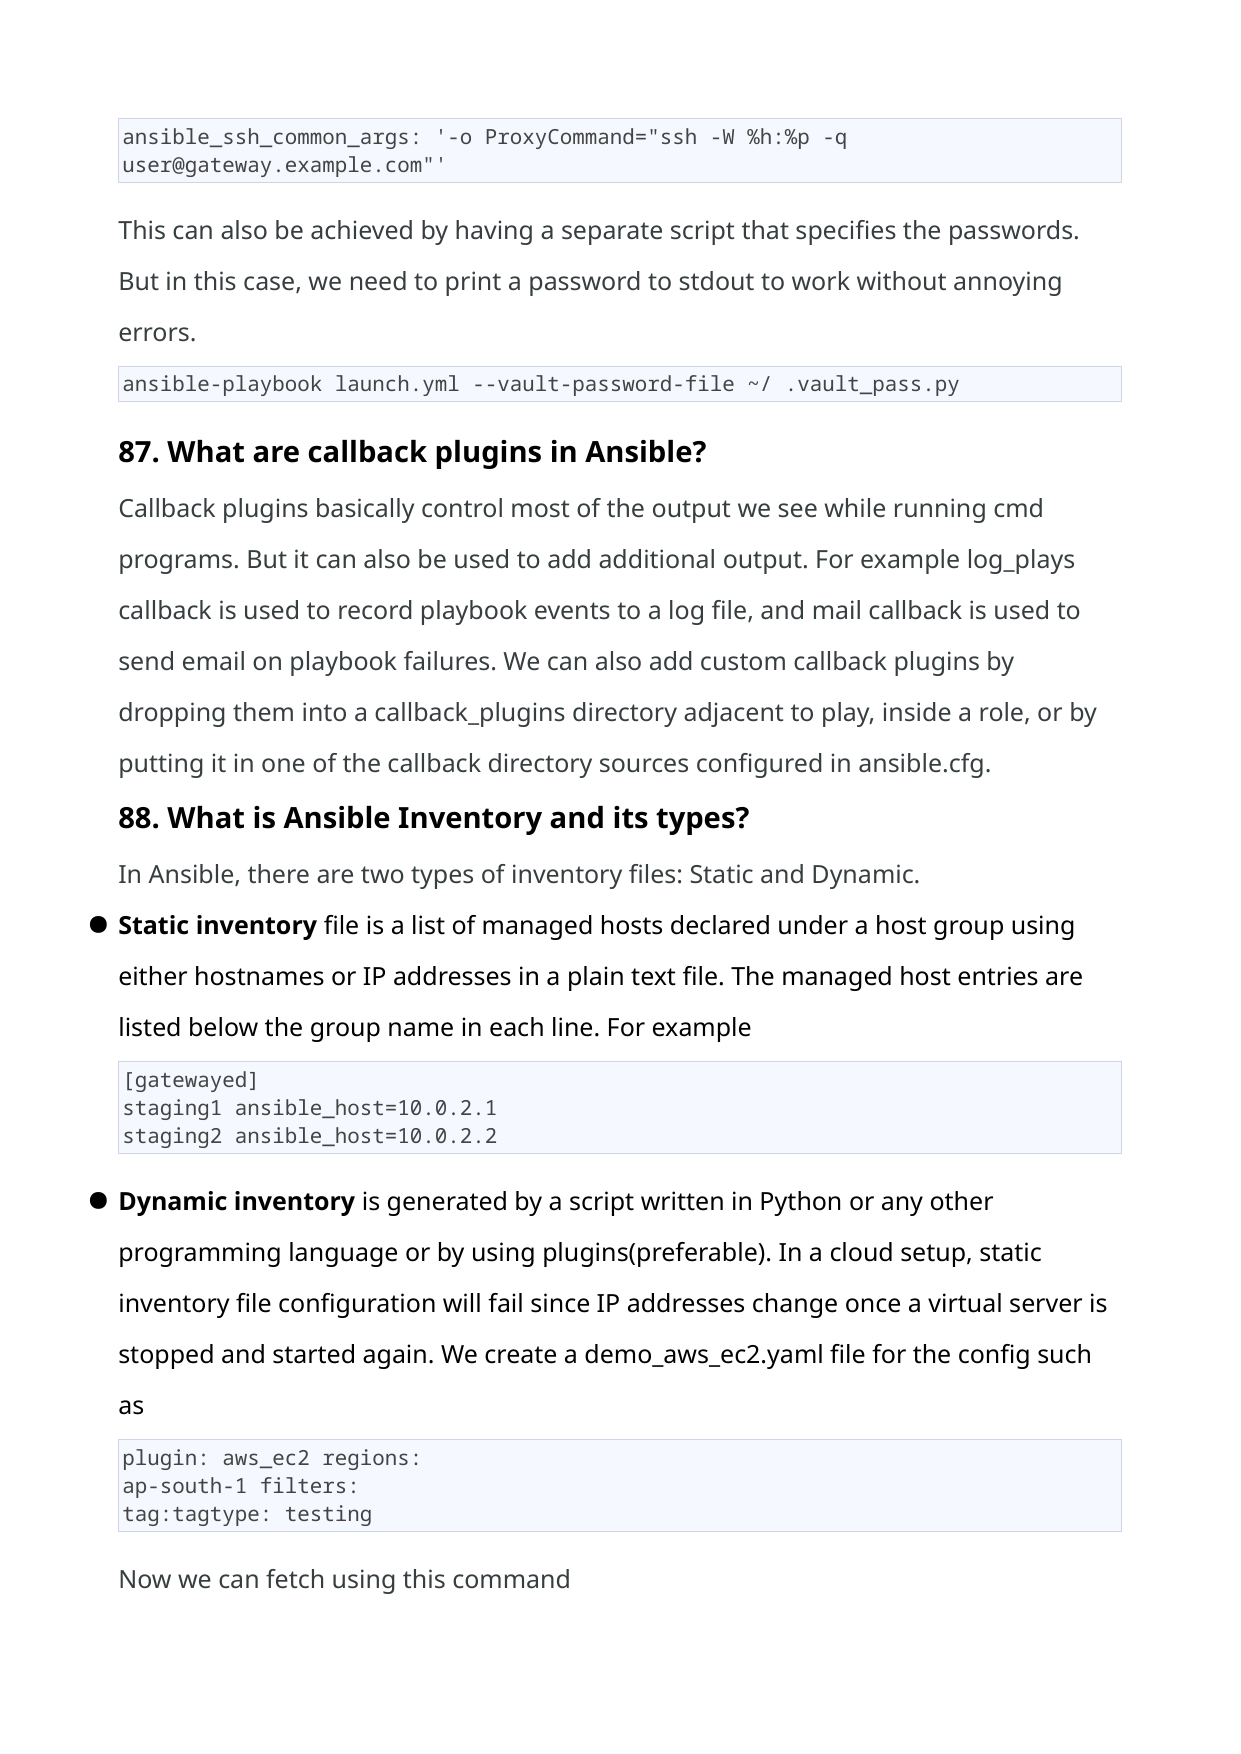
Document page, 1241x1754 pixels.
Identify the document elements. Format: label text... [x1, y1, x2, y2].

subtitle 88. What is Ansible Inventory and its types? [118, 797, 1122, 837]
text staging2 ansible_host=10.0.2.2 [119, 1118, 1121, 1153]
text ap-south-1 filters: [119, 1467, 1121, 1496]
text Now we can fetch using this command [118, 1561, 1122, 1595]
text staging1 ansible_host=10.0.2.1 [119, 1089, 1121, 1118]
text ansible-playbook launch.yml --vault-password-file ~/ .vault_pass.py [119, 367, 1121, 401]
text Callback plugins basically control most of the output we see while running cmd programs. But it can also be used to add additional output. For example log_plays callback is used to record playbook events to a log file, and mail callback is used to send email on playbook failures. We can also add custom callback plugins by dropping them into a callback_plugins directory adjacent to play, inside a role, or by putting it in one of the callback directory sources configured in ansible.cfg. [118, 491, 1122, 780]
text plugin: aws_ec2 regions: [119, 1440, 1121, 1467]
subtitle 87. What are callback plugins in Ansible? [118, 431, 1122, 471]
text In Ansible, there are two types of inventory files: Static and Dynamic. [118, 857, 1122, 891]
list Dynamic inventory is generated by a script written in Python or any other programming language or by using plugins(preferable). In a cloud setup, static inventory file configuration will fail since IP addresses change once a virtual server is stopped and started again. We create a demo_aws_ec2.yaml file for the config such as [118, 1183, 1122, 1422]
text [gatewayed] [119, 1062, 1121, 1089]
text This can also be achieved by having a separate script that specifies the passwords. But in this case, we need to print a password to stdout to work without annoying errors. [118, 212, 1122, 348]
list Static inventory file is a list of managed hosts declared under a host group using either hostnames or IP addresses in a plain text file. The managed host entries are listed below the group name in each line. For example [118, 908, 1122, 1044]
text tag:tagtype: testing [119, 1496, 1121, 1531]
text ansible_ssh_common_args: '-o ProxyCommand="ssh -W %h:%p -q user@gateway.example.com"' [119, 119, 1121, 182]
